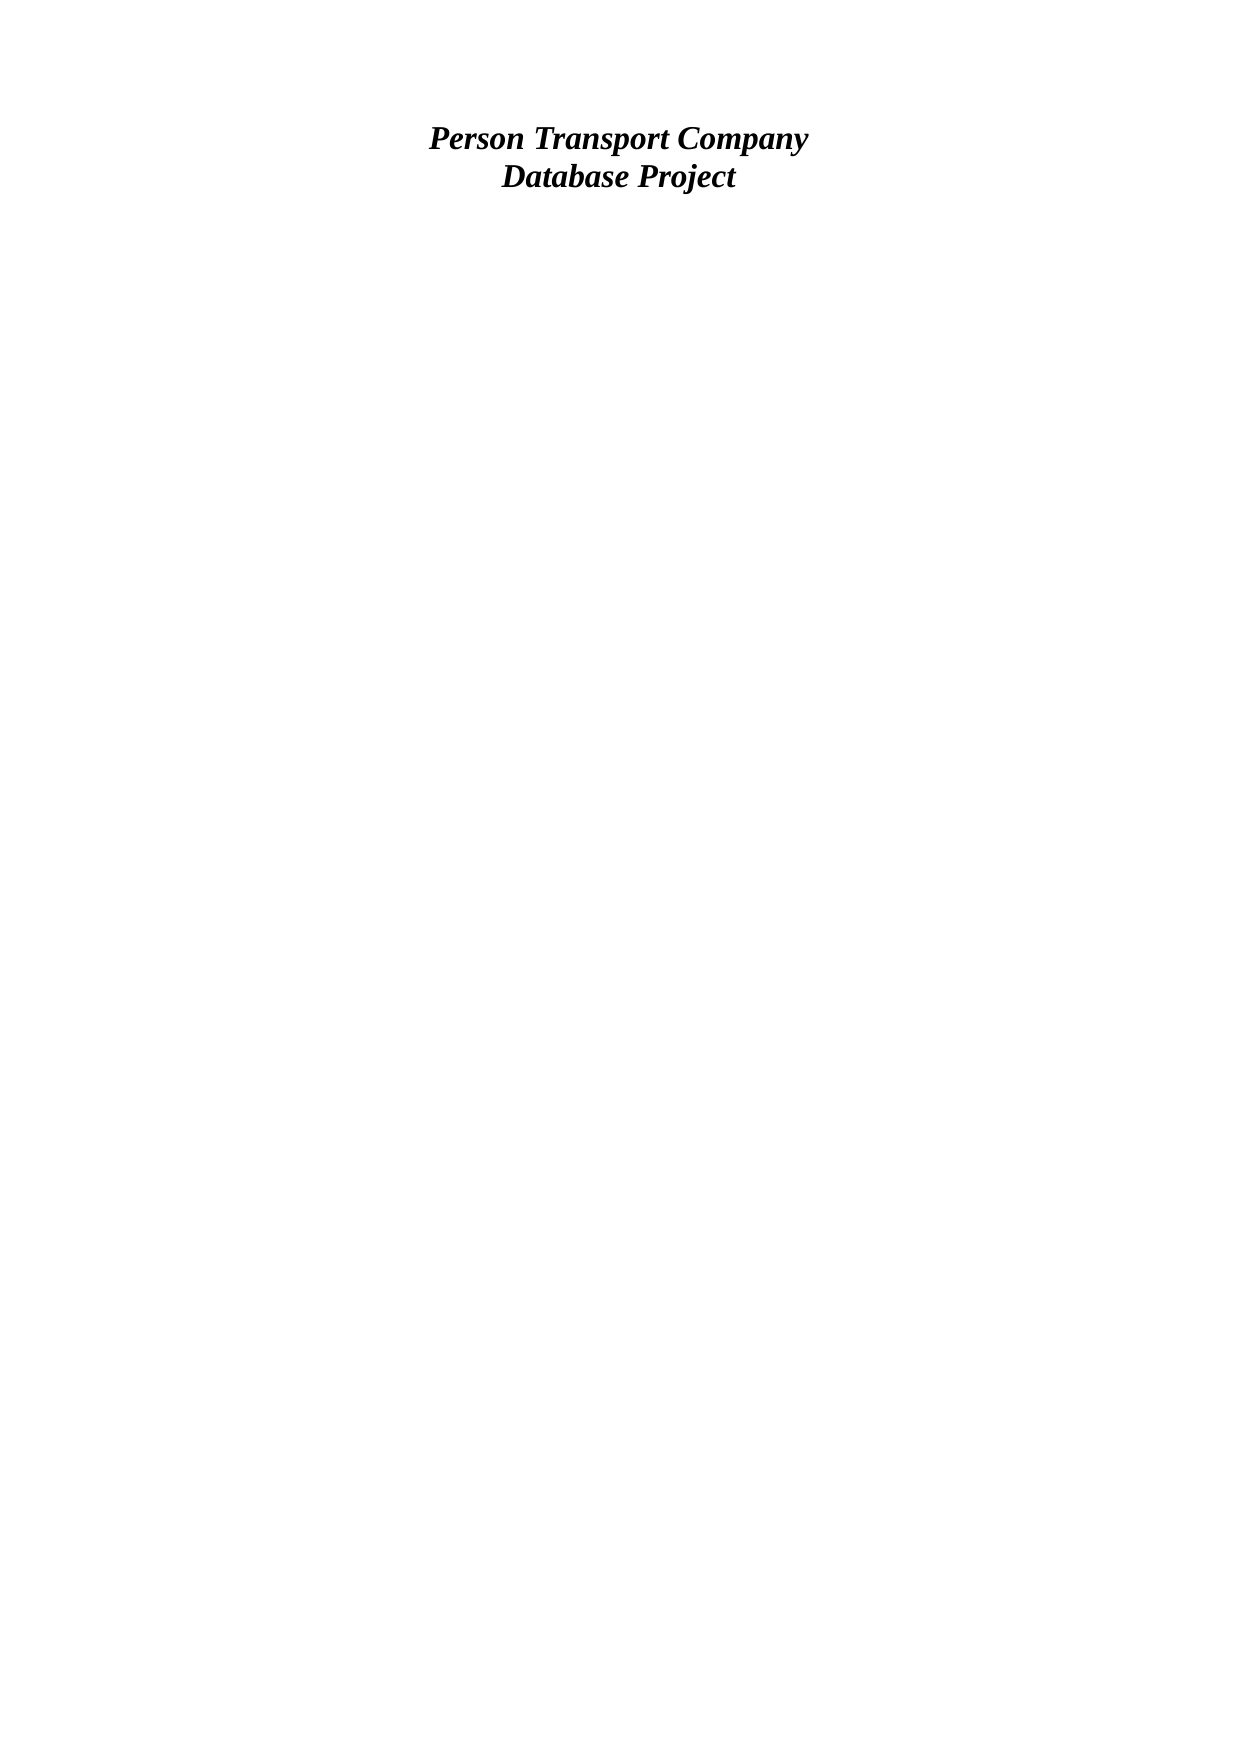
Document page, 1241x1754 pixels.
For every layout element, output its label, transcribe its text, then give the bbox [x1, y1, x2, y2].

text Person Transport Company [118, 118, 1122, 156]
text Database Project [118, 156, 1122, 195]
